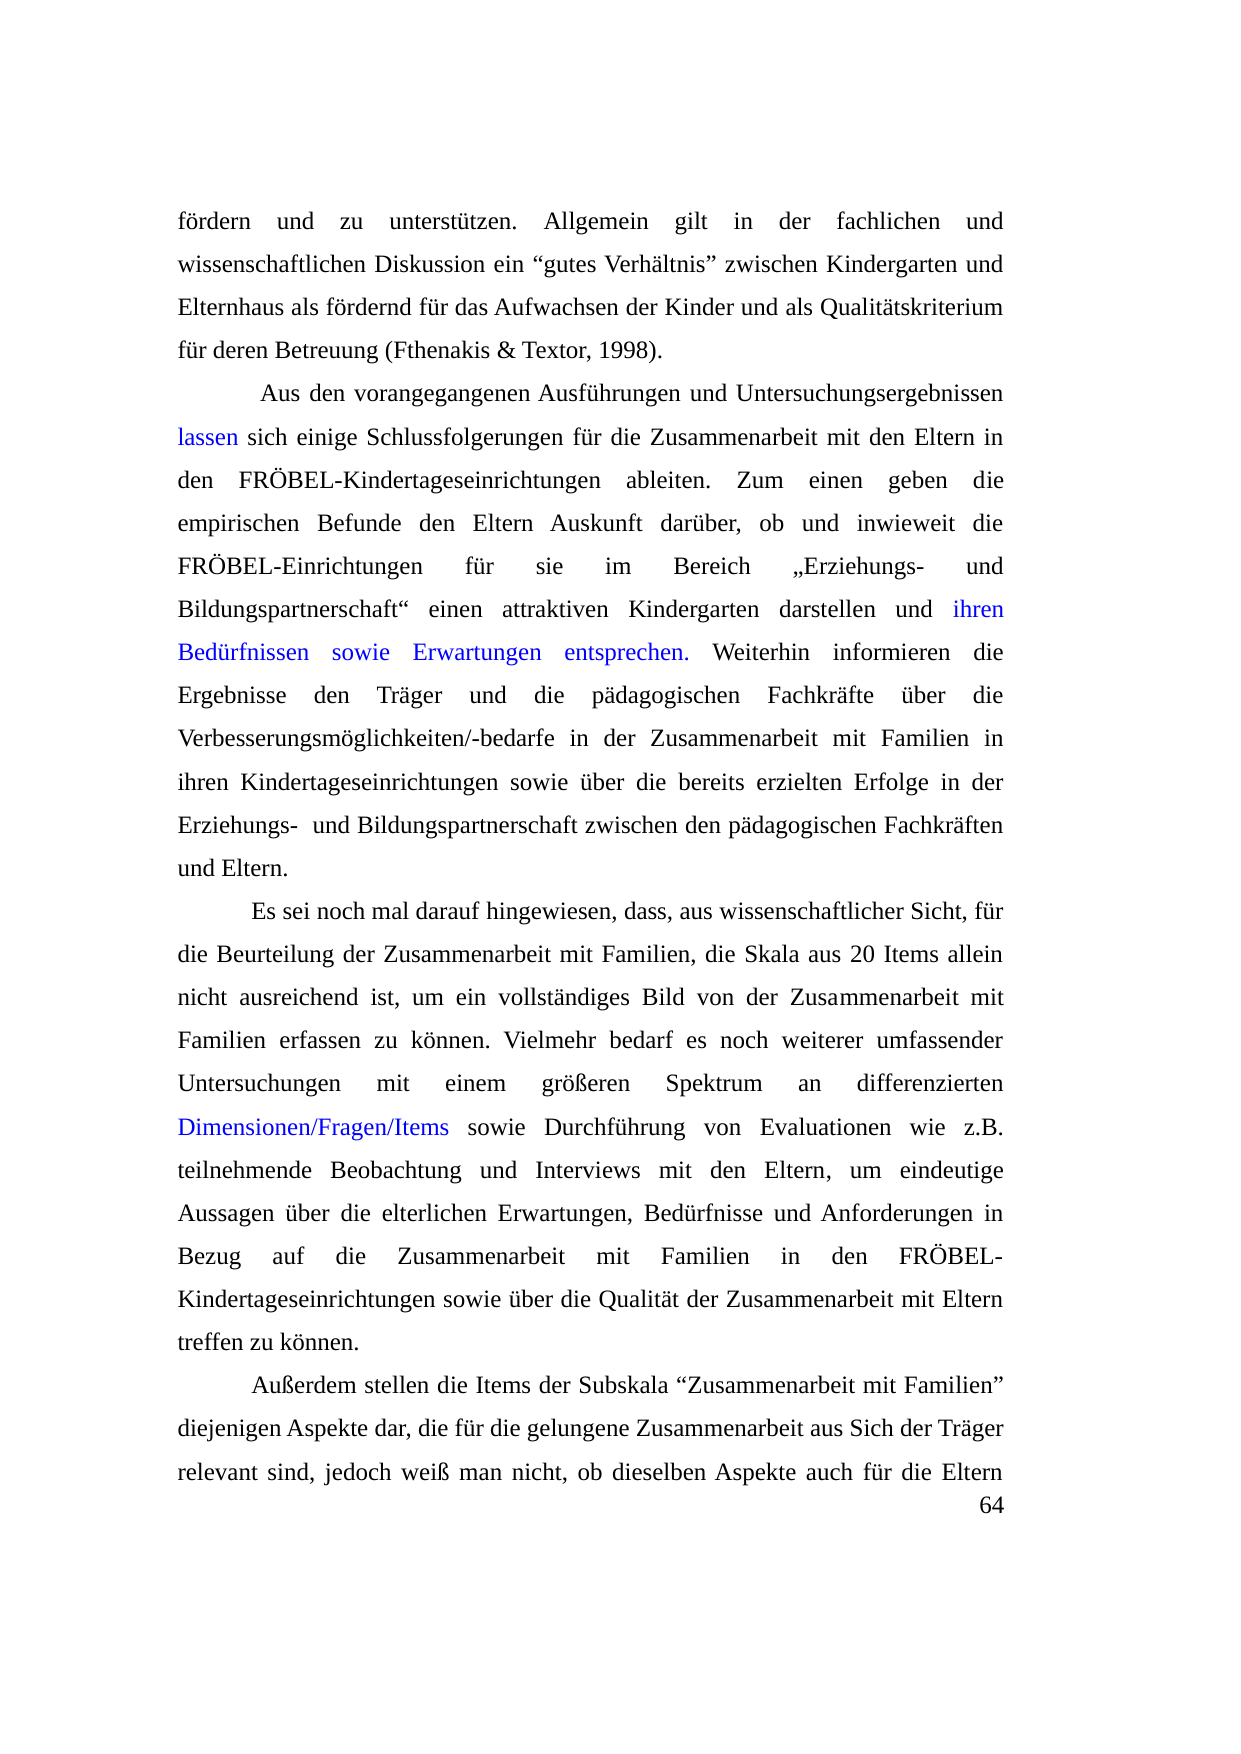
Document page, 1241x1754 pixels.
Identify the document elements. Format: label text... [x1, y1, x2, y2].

text Außerdem stellen die Items der Subskala “Zusammenarbeit mit Familien” diejenigen Aspekte dar, die für die gelungene Zusammenarbeit aus Sich der Träger relevant sind, jedoch weiß man nicht, ob dieselben Aspekte auch für die Eltern [177, 1370, 1004, 1485]
text fördern und zu unterstützen. Allgemein gilt in der fachlichen und wissenschaftlichen Diskussion ein “gutes Verhältnis” zwischen Kindergarten und Elternhaus als fördernd für das Aufwachsen der Kinder und als Qualitätskriterium für deren Betreuung (Fthenakis & Textor, 1998). [177, 206, 1004, 364]
text Es sei noch mal darauf hingewiesen, dass, aus wissenschaftlicher Sicht, für die Beurteilung der Zusammenarbeit mit Familien, die Skala aus 20 Items allein nicht ausreichend ist, um ein vollständiges Bild von der Zusammenarbeit mit Familien erfassen zu können. Vielmehr bedarf es noch weiterer umfassender Untersuchungen mit einem größeren Spektrum an differenzierten Dimensionen/Fragen/Items sowie Durchführung von Evaluationen wie z.B. teilnehmende Beobachtung und Interviews mit den Eltern, um eindeutige Aussagen über die elterlichen Erwartungen, Bedürfnisse und Anforderungen in Bezug auf die Zusammenarbeit mit Familien in den FRÖBEL-Kindertageseinrichtungen sowie über die Qualität der Zusammenarbeit mit Eltern treffen zu können. [177, 896, 1004, 1356]
text Aus den vorangegangenen Ausführungen und Untersuchungsergebnissen lassen sich einige Schlussfolgerungen für die Zusammenarbeit mit den Eltern in den FRÖBEL-Kindertageseinrichtungen ableiten. Zum einen geben die empirischen Befunde den Eltern Auskunft darüber, ob und inwieweit die FRÖBEL-Einrichtungen für sie im Bereich „Erziehungs- und Bildungspartnerschaft“ einen attraktiven Kindergarten darstellen und ihren Bedürfnissen sowie Erwartungen entsprechen. Weiterhin informieren die Ergebnisse den Träger und die pädagogischen Fachkräfte über die Verbesserungsmöglichkeiten/-bedarfe in der Zusammenarbeit mit Familien in ihren Kindertageseinrichtungen sowie über die bereits erzielten Erfolge in der Erziehungs- und Bildungspartnerschaft zwischen den pädagogischen Fachkräften und Eltern. [177, 378, 1004, 882]
